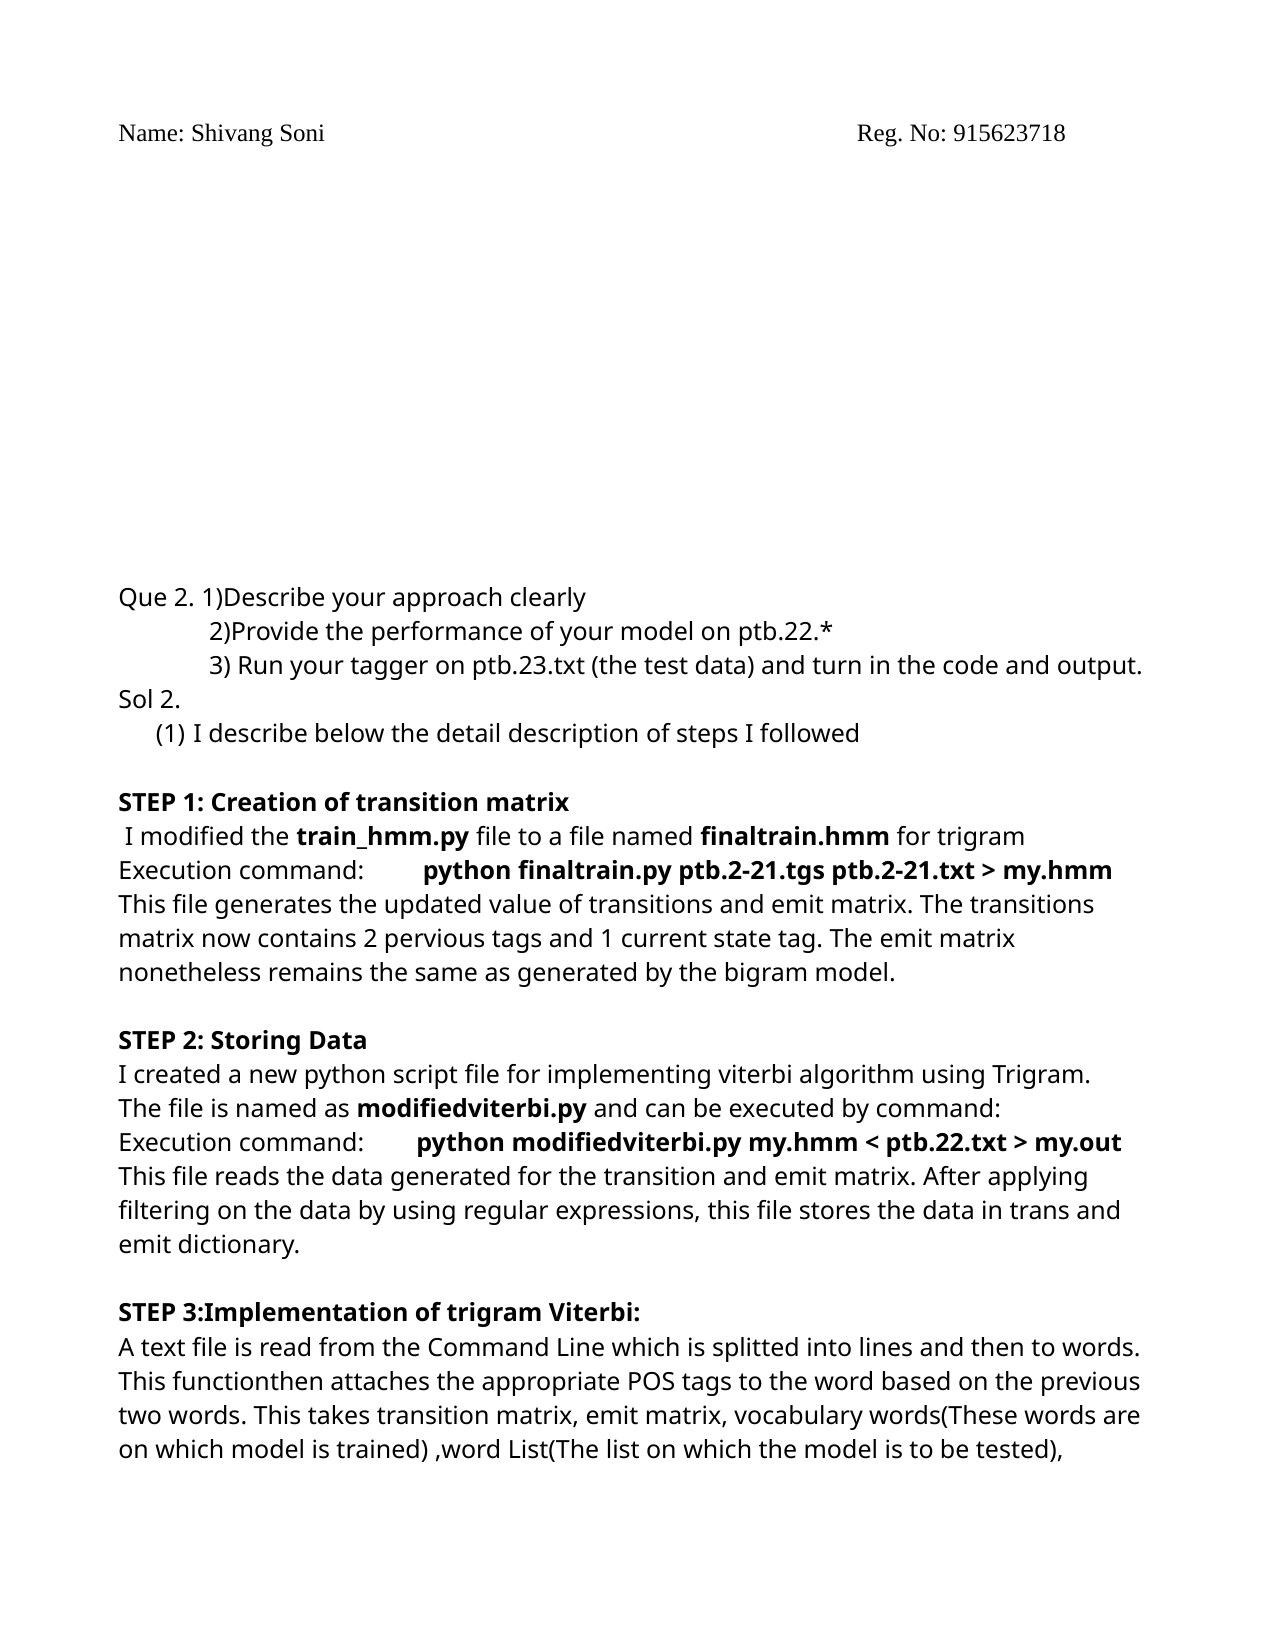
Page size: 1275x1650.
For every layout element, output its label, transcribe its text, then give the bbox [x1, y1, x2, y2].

text This file reads the data generated for the transition and emit matrix. After applying filtering on the data by using regular expressions, this file stores the data in trans and emit dictionary. [118, 1159, 1157, 1261]
text 3) Run your tagger on ptb.23.txt (the test data) and turn in the code and output. [118, 648, 1157, 682]
text A text file is read from the Command Line which is splitted into lines and then to words. This functionthen attaches the appropriate POS tags to the word based on the previous two words. This takes transition matrix, emit matrix, vocabulary words(These words are on which model is trained) ,word List(The list on which the model is to be tested), [118, 1329, 1157, 1465]
text STEP 1: Creation of transition matrix [118, 784, 1157, 818]
text Que 2. 1)Describe your approach clearly [118, 580, 1157, 614]
text I created a new python script file for implementing viterbi algorithm using Trigram. [118, 1057, 1157, 1091]
text STEP 2: Storing Data [118, 1023, 1157, 1057]
text 2)Provide the performance of your model on ptb.22.* [118, 614, 1157, 648]
text Execution command: python modifiedviterbi.py my.hmm < ptb.22.txt > my.out [118, 1125, 1157, 1159]
text The file is named as modifiedviterbi.py and can be executed by command: [118, 1091, 1157, 1125]
text Execution command: python finaltrain.py ptb.2-21.tgs ptb.2-21.txt > my.hmm [118, 852, 1157, 886]
text STEP 3:Implementation of trigram Viterbi: [118, 1295, 1157, 1329]
text This file generates the updated value of transitions and emit matrix. The transitions matrix now contains 2 pervious tags and 1 current state tag. The emit matrix nonetheless remains the same as generated by the bigram model. [118, 886, 1157, 988]
text Sol 2. [118, 682, 1157, 716]
text I modified the train_hmm.py file to a file named finaltrain.hmm for trigram [118, 818, 1157, 852]
list I describe below the detail description of steps I followed [156, 716, 1157, 750]
